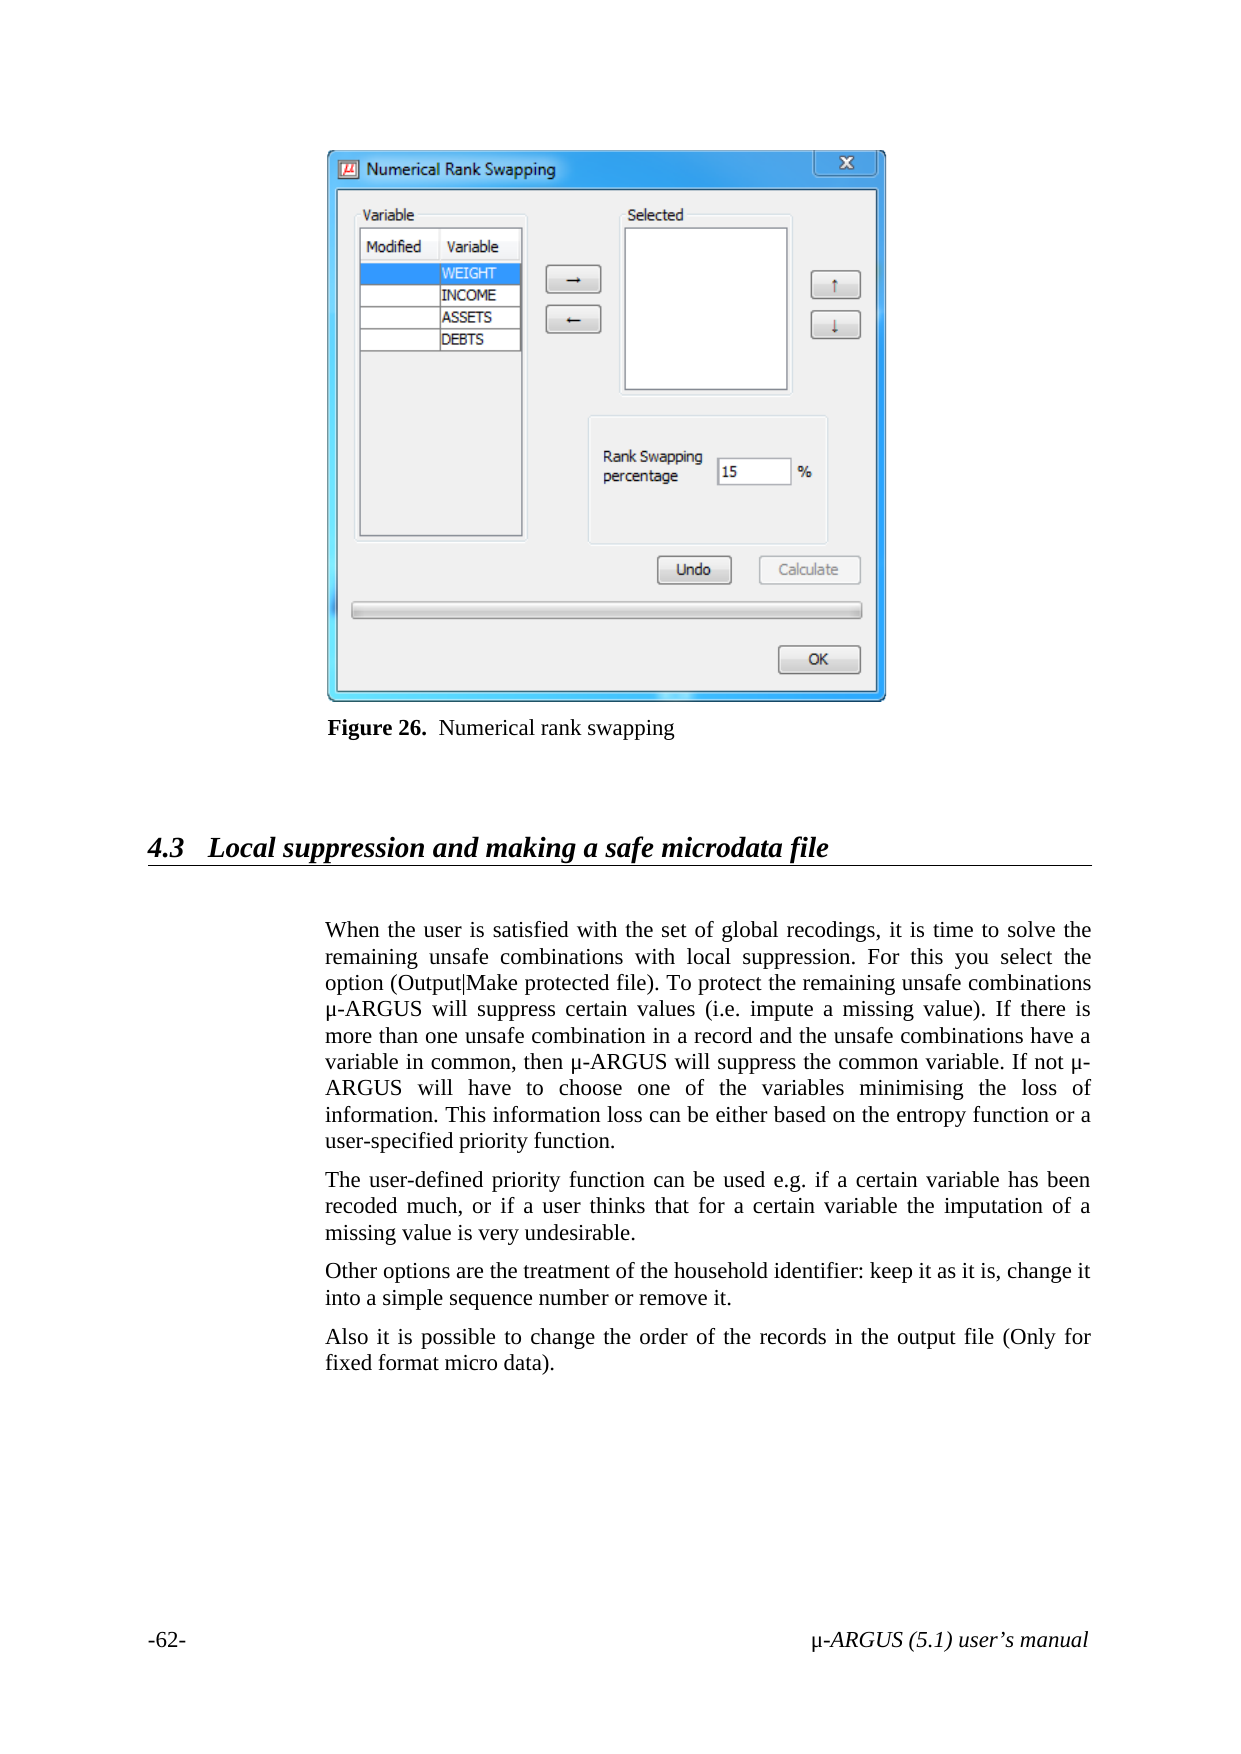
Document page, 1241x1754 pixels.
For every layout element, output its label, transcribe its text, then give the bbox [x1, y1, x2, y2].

text Other options are the treatment of the household identifier: keep it as it is, change it into a simple sequence number or remove it. [325, 1258, 1092, 1310]
text When the user is satisfied with the set of global recodings, it is time to solve the remaining unsafe combinations with local suppression. For this you select the option (Output|Make protected file). To protect the remaining unsafe combinations μ-ARGUS will suppress certain values (i.e. impute a missing value). If there is more than one unsafe combination in a record and the unsafe combinations have a variable in common, then μ-ARGUS will suppress the common variable. If not μ-ARGUS will have to choose one of the variables minimising the loss of information. This information loss can be either based on the entropy function or a user-specified priority function. [325, 916, 1092, 1153]
text Figure 26. Numerical rank swapping [325, 714, 1092, 741]
picture [327, 150, 887, 702]
text Also it is possible to change the order of the records in the output file (Only for fixed format micro data). [325, 1323, 1092, 1376]
subtitle Local suppression and making a safe microdata file [148, 830, 1092, 865]
text The user-defined priority function can be used e.g. if a certain variable has been recoded much, or if a user thinks that for a certain variable the imputation of a missing value is very undesirable. [325, 1166, 1092, 1245]
